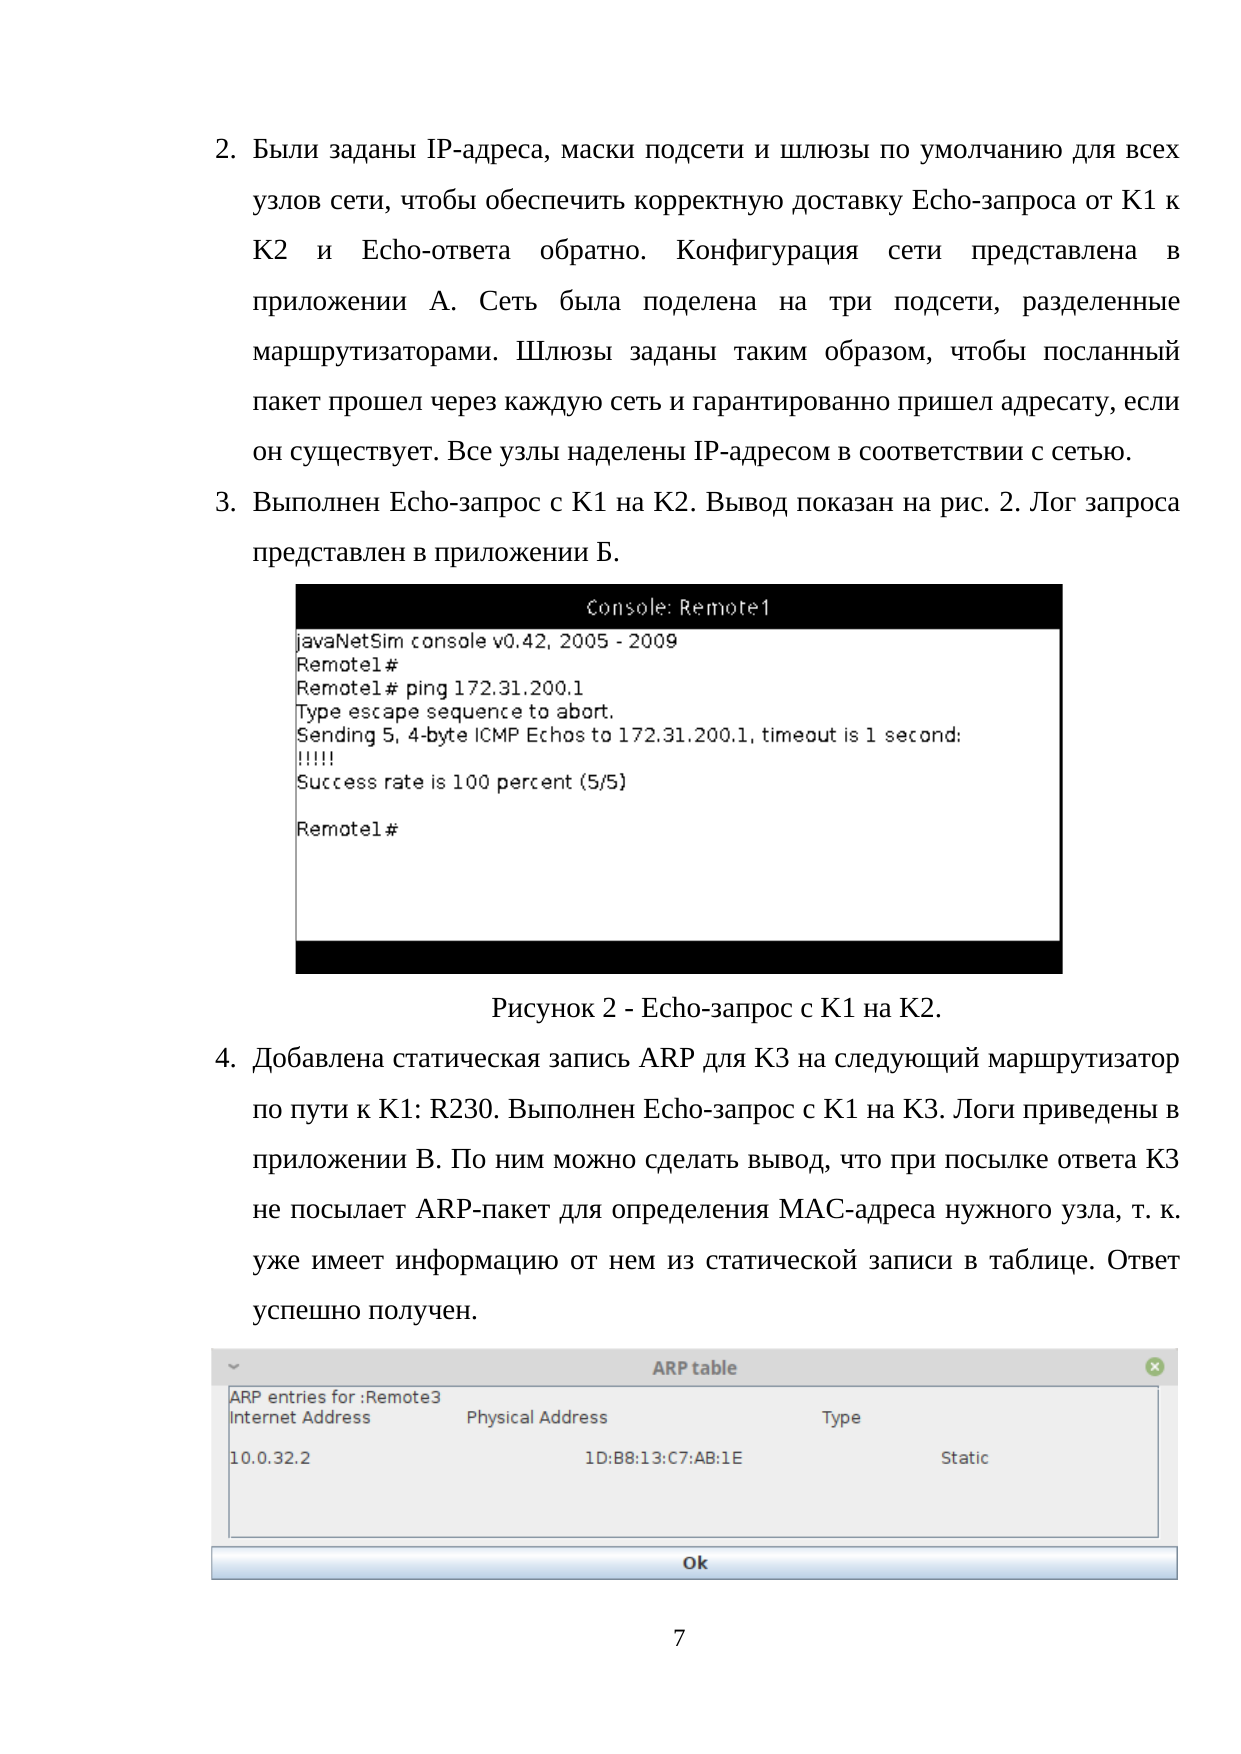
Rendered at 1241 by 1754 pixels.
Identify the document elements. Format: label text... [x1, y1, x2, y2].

list Были заданы IP-адреса, маски подсети и шлюзы по умолчанию для всех уз­лов сети, чтобы обеспечить корректную доставку Echo-запроса от K1 к K2 и Echo-ответа обратно. Конфигурация сети представлена в приложении А. Сеть была поделена на три подсети, разделенные маршрутизаторами. Шлюзы заданы таким образом, чтобы посланный пакет прошел через каждую сеть и гарантированно пришел адресату, если он существует. Все узлы наделены IP-адресом в соответствии с сетью. [215, 132, 1181, 467]
picture [211, 1348, 1178, 1580]
list Рисунок 2 - Echo-запрос с K1 на K2. [215, 584, 1181, 1024]
list Добавлена статическая запись ARP для K3 на следующий маршрутизатор по пути к K1: R230. Выполнен Echo-запрос с K1 на K3. Логи приведены в приложении В. По ним можно сделать вывод, что при посылке ответа К3 не посылает ARP-пакет для определения MAC-адреса нужного узла, т. к. уже имеет информацию от нем из статической записи в таблице. Ответ успешно получен. [215, 1041, 1181, 1326]
list Выполнен Echo-запрос с K1 на K2. Вывод показан на рис. 2. Лог запроса представлен в приложении Б. [215, 484, 1181, 568]
